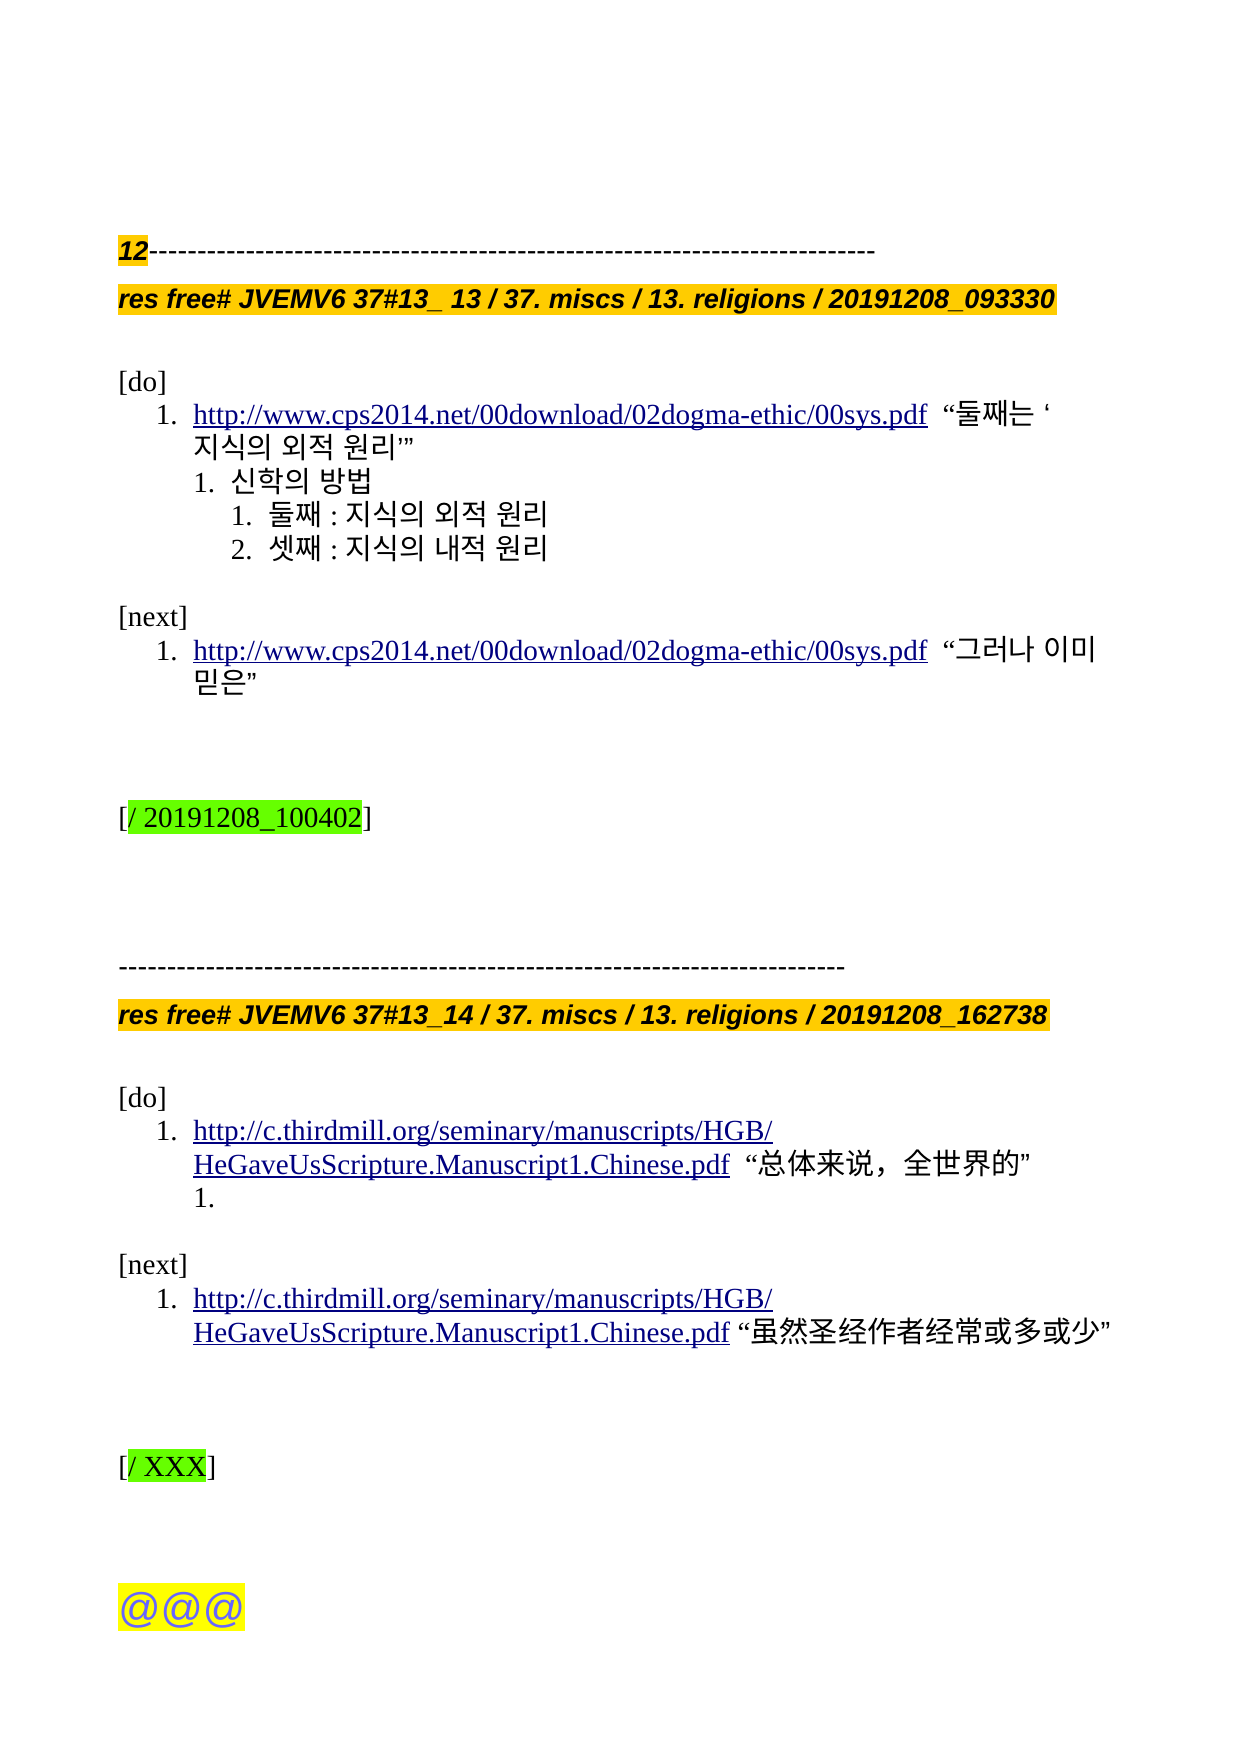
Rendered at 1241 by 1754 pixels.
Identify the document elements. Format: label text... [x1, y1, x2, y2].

text 12--------------------------------------------------------------------------- [118, 233, 1122, 267]
text @@@ [118, 1583, 1122, 1631]
list 둘째 : 지식의 외적 원리 [231, 498, 1122, 532]
list http://c.thirdmill.org/seminary/manuscripts/HGB/HeGaveUsScripture.Manuscript1.Chinese.pdf “总体来说，全世界的” [156, 1113, 1122, 1180]
text [/ XXX] [118, 1449, 1122, 1482]
list http://www.cps2014.net/00download/02dogma-ethic/00sys.pdf “그러나 이미 믿은” [156, 633, 1122, 700]
text [/ 20191208_100402] [118, 800, 1122, 834]
list http://c.thirdmill.org/seminary/manuscripts/HGB/HeGaveUsScripture.Manuscript1.Chinese.pdf “虽然圣经作者经常或多或少” [156, 1281, 1122, 1348]
list 신학의 방법 [193, 464, 1122, 498]
text [next] [118, 599, 1122, 633]
text res free# JVEMV6 37#13_ 13 / 37. miscs / 13. religions / 20191208_093330 [118, 283, 1122, 315]
text [do] [118, 364, 1122, 397]
text [do] [118, 1080, 1122, 1113]
text res free# JVEMV6 37#13_14 / 37. miscs / 13. religions / 20191208_162738 [118, 999, 1122, 1031]
list 셋째 : 지식의 내적 원리 [231, 532, 1122, 566]
text [next] [118, 1247, 1122, 1281]
text --------------------------------------------------------------------------- [118, 949, 1122, 982]
list http://www.cps2014.net/00download/02dogma-ethic/00sys.pdf “둘째는 ‘지식의 외적 원리’” [156, 397, 1122, 464]
